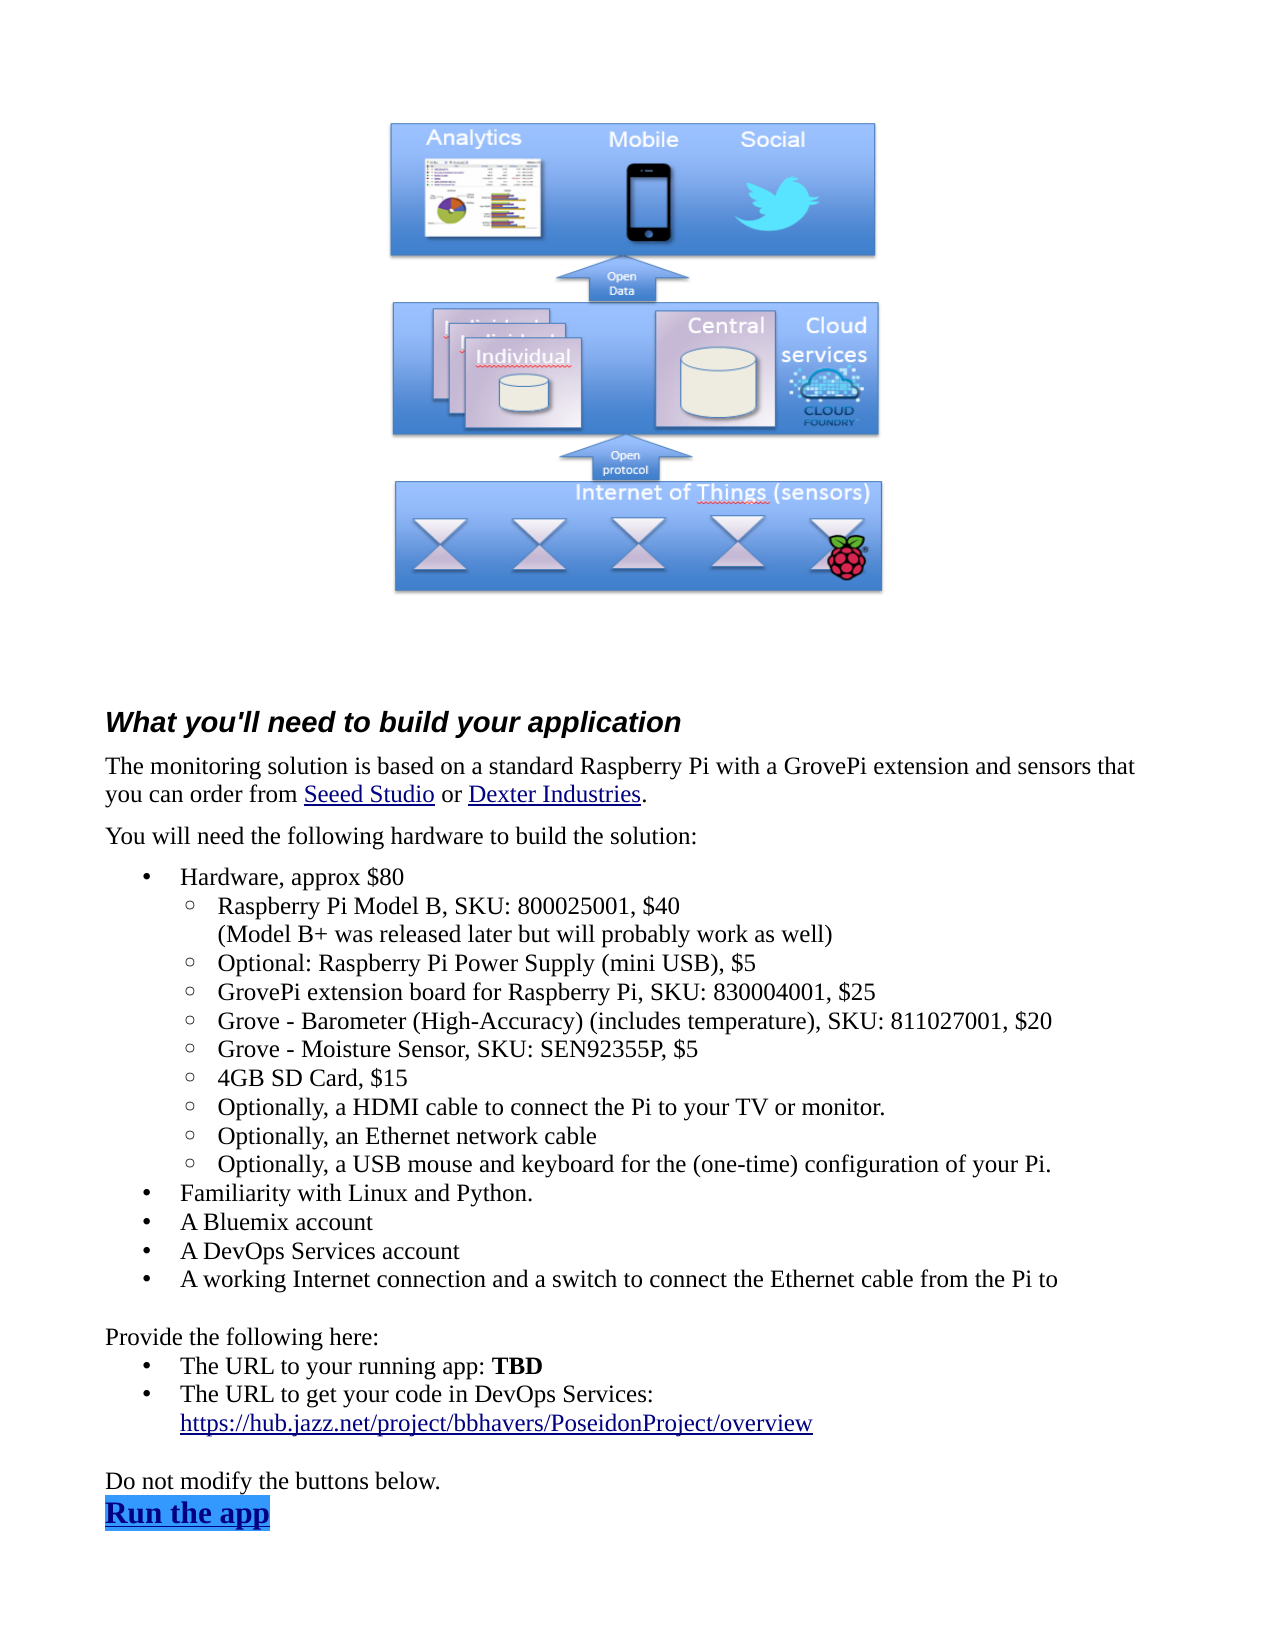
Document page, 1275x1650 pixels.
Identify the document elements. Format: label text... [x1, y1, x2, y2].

text Provide the following here: [105, 1322, 1170, 1351]
text Do not modify the buttons below. [105, 1466, 1170, 1494]
list The URL to get your code in DevOps Services: https://hub.jazz.net/project/bbhavers/PoseidonProject/overview [142, 1379, 1170, 1437]
list Optional: Raspberry Pi Power Supply (mini USB), $5 [180, 948, 1170, 977]
list Optionally, a HDMI cable to connect the Pi to your TV or monitor. [180, 1092, 1170, 1121]
subtitle What you'll need to build your application [105, 705, 1170, 738]
list A DevOps Services account [142, 1236, 1170, 1264]
list The URL to your running app: TBD [142, 1351, 1170, 1379]
text The monitoring solution is based on a standard Raspberry Pi with a GrovePi extension and sensors that you can order from Seeed Studio or Dexter Industries. [105, 751, 1170, 808]
list Raspberry Pi Model B, SKU: 800025001, $40 (Model B+ was released later but will probably work as well) [180, 891, 1170, 948]
list GrovePi extension board for Raspberry Pi, SKU: 830004001, $25 [180, 977, 1170, 1006]
list A working Internet connection and a switch to connect the Ethernet cable from the Pi to [142, 1264, 1170, 1293]
list Grove - Barometer (High-Accuracy) (includes temperature), SKU: 811027001, $20 [180, 1006, 1170, 1034]
list Optionally, an Ethernet network cable [180, 1121, 1170, 1149]
text Run the app [105, 1494, 1170, 1531]
text You will need the following hardware to build the solution: [105, 821, 1170, 849]
picture [386, 118, 889, 598]
list Hardware, approx $80 [142, 862, 1170, 891]
list Optionally, a USB mouse and keyboard for the (one-time) configuration of your Pi. [180, 1149, 1170, 1178]
list A Bluemix account [142, 1207, 1170, 1236]
list Familiarity with Linux and Python. [142, 1178, 1170, 1207]
list 4GB SD Card, $15 [180, 1063, 1170, 1092]
list Grove - Moisture Sensor, SKU: SEN92355P, $5 [180, 1034, 1170, 1063]
